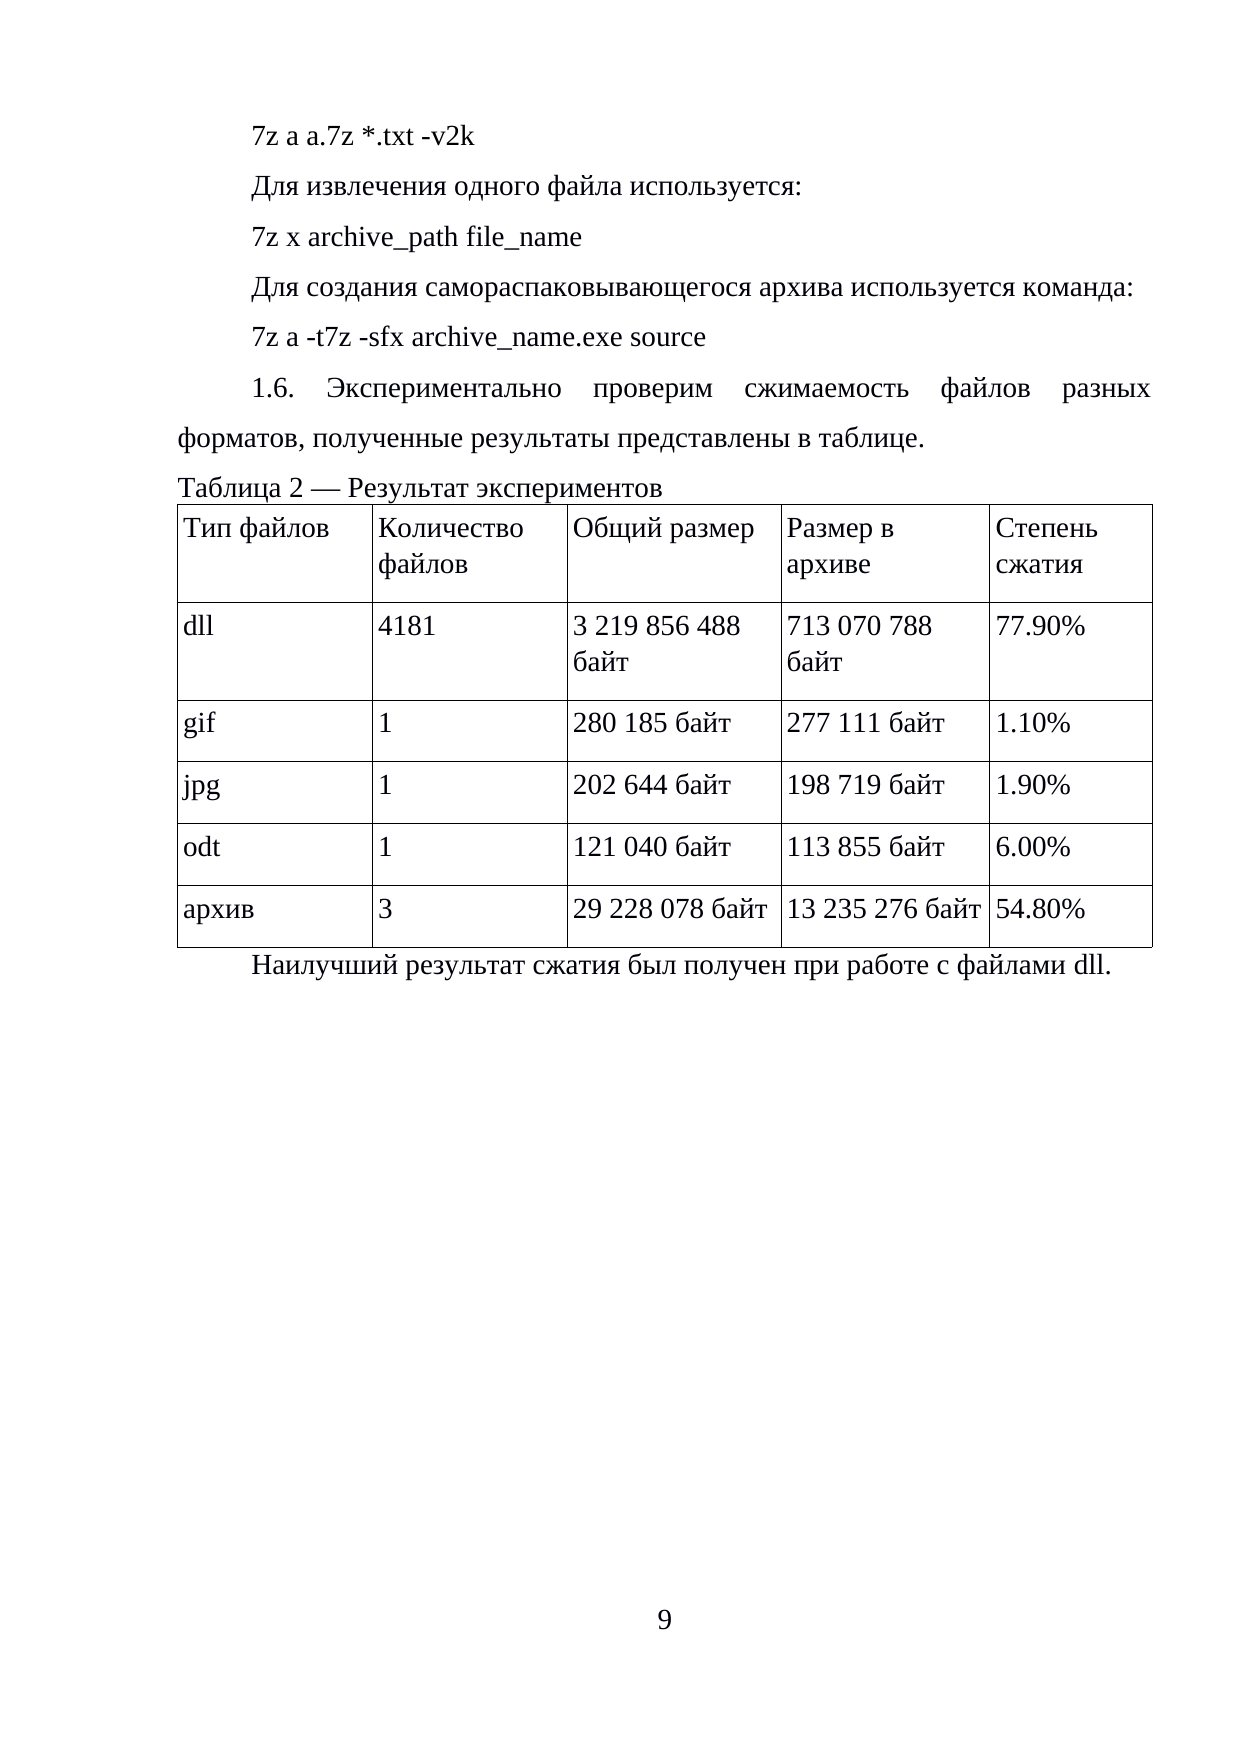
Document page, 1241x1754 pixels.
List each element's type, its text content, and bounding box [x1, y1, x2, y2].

table_cell 3 219 856 488 байт [568, 603, 781, 700]
text Для извлечения одного файла используется: [177, 168, 1152, 202]
table_cell 113 855 байт [782, 824, 989, 885]
text Наилучший результат сжатия был получен при работе с файлами dll. [177, 948, 1152, 980]
table_cell 13 235 276 байт [782, 886, 989, 947]
table_header Степень сжатия [990, 505, 1152, 602]
table_cell 77,90% [990, 603, 1152, 700]
table_cell 1,10% [990, 701, 1152, 761]
table_cell odt [178, 824, 372, 885]
table_cell 1 [373, 824, 567, 885]
text 7z a a.7z *.txt -v2k [177, 118, 1152, 152]
table_header Общий размер [568, 505, 781, 602]
text 7z a -t7z -sfx archive_name.exe source [177, 319, 1152, 353]
text 1.6. Экспериментально проверим сжимаемость файлов разных форматов, полученные результаты представлены в таблице. [177, 370, 1152, 453]
table_cell dll [178, 603, 372, 700]
table_cell 280 185 байт [568, 701, 781, 761]
table_header Количество файлов [373, 505, 567, 602]
table_cell 6,00% [990, 824, 1152, 885]
table_cell jpg [178, 762, 372, 823]
table_cell 54,80% [990, 886, 1152, 947]
table_cell 4181 [373, 603, 567, 700]
table_cell 277 111 байт [782, 701, 989, 761]
table_cell gif [178, 701, 372, 761]
table_cell 713 070 788 байт [782, 603, 989, 700]
table_cell 29 228 078 байт [568, 886, 781, 947]
table_cell архив [178, 886, 372, 947]
table_cell 198 719 байт [782, 762, 989, 823]
table_header Тип файлов [178, 505, 372, 602]
table_cell 202 644 байт [568, 762, 781, 823]
text Для создания самораспаковывающегося архива используется команда: [177, 269, 1152, 303]
table_cell 1 [373, 762, 567, 823]
text 7z x archive_path file_name [177, 219, 1152, 252]
table_header Размер в архиве [782, 505, 989, 602]
table_cell 1,90% [990, 762, 1152, 823]
table_cell 3 [373, 886, 567, 947]
table_cell 1 [373, 701, 567, 761]
text Таблица 2 — Результат экспериментов [177, 470, 1152, 504]
table_cell 121 040 байт [568, 824, 781, 885]
